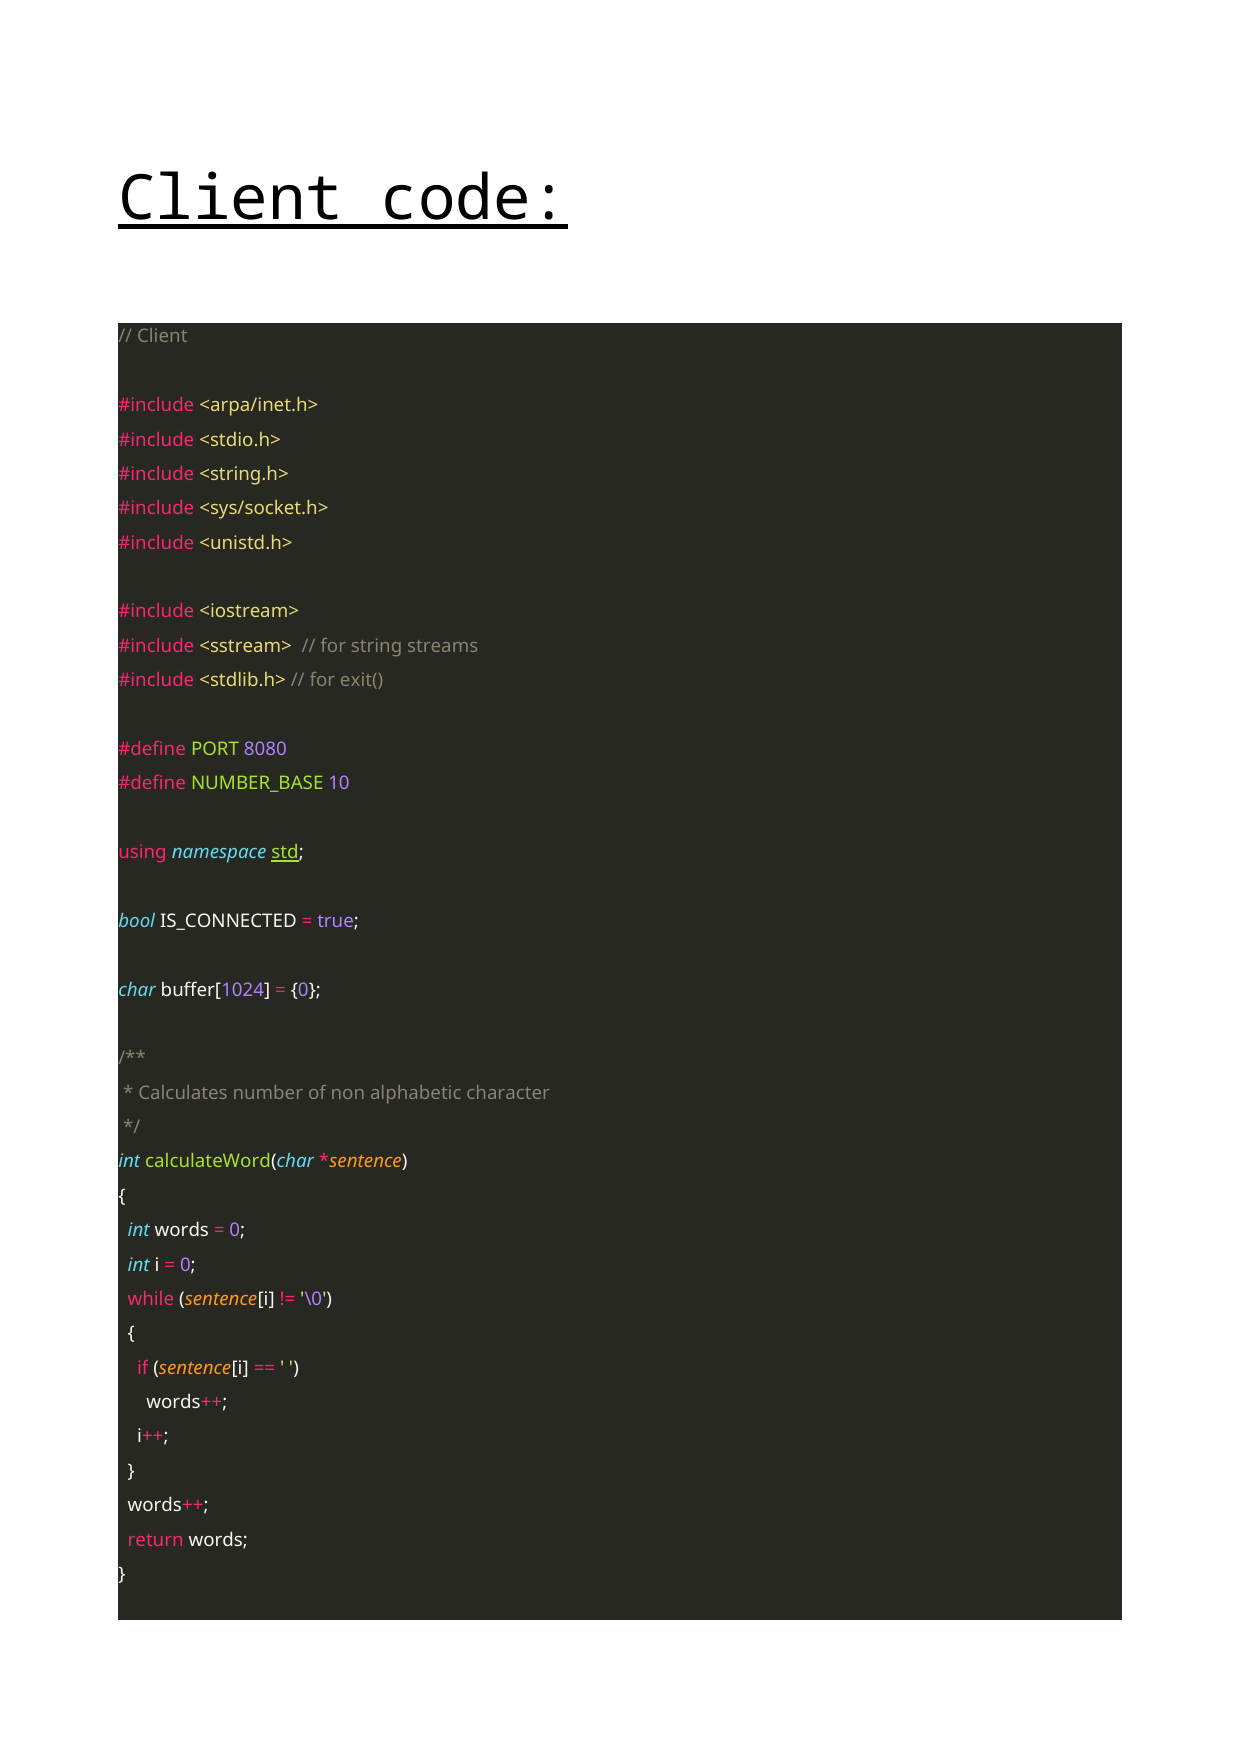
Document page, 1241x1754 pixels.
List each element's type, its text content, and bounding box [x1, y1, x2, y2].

text #define PORT 8080 [118, 726, 1122, 761]
text #include <unistd.h> [118, 520, 1122, 554]
text words++; [118, 1483, 1122, 1517]
text { [118, 1311, 1122, 1345]
text if (sentence[i] == ' ') [118, 1345, 1122, 1379]
text { [118, 1173, 1122, 1208]
text */ [118, 1104, 1122, 1139]
text #include <stdio.h> [118, 417, 1122, 451]
text // Client [118, 323, 1122, 348]
text } [118, 1448, 1122, 1483]
text #include <arpa/inet.h> [118, 383, 1122, 417]
text * Calculates number of non alphabetic character [118, 1070, 1122, 1104]
text words++; [118, 1379, 1122, 1414]
text /** [118, 1036, 1122, 1070]
text #include <string.h> [118, 451, 1122, 486]
text #define NUMBER_BASE 10 [118, 761, 1122, 795]
text return words; [118, 1517, 1122, 1551]
text using namespace std; [118, 829, 1122, 864]
text #include <sstream> // for string streams [118, 623, 1122, 658]
text int calculateWord(char *sentence) [118, 1139, 1122, 1173]
text } [118, 1551, 1122, 1586]
text bool IS_CONNECTED = true; [118, 898, 1122, 933]
text char buffer[1024] = {0}; [118, 967, 1122, 1001]
text Client code: [118, 152, 1122, 238]
text #include <sys/socket.h> [118, 486, 1122, 520]
text #include <iostream> [118, 589, 1122, 623]
text int i = 0; [118, 1242, 1122, 1276]
text #include <stdlib.h> // for exit() [118, 658, 1122, 692]
text i++; [118, 1414, 1122, 1448]
text while (sentence[i] != '\0') [118, 1276, 1122, 1311]
text int words = 0; [118, 1208, 1122, 1242]
